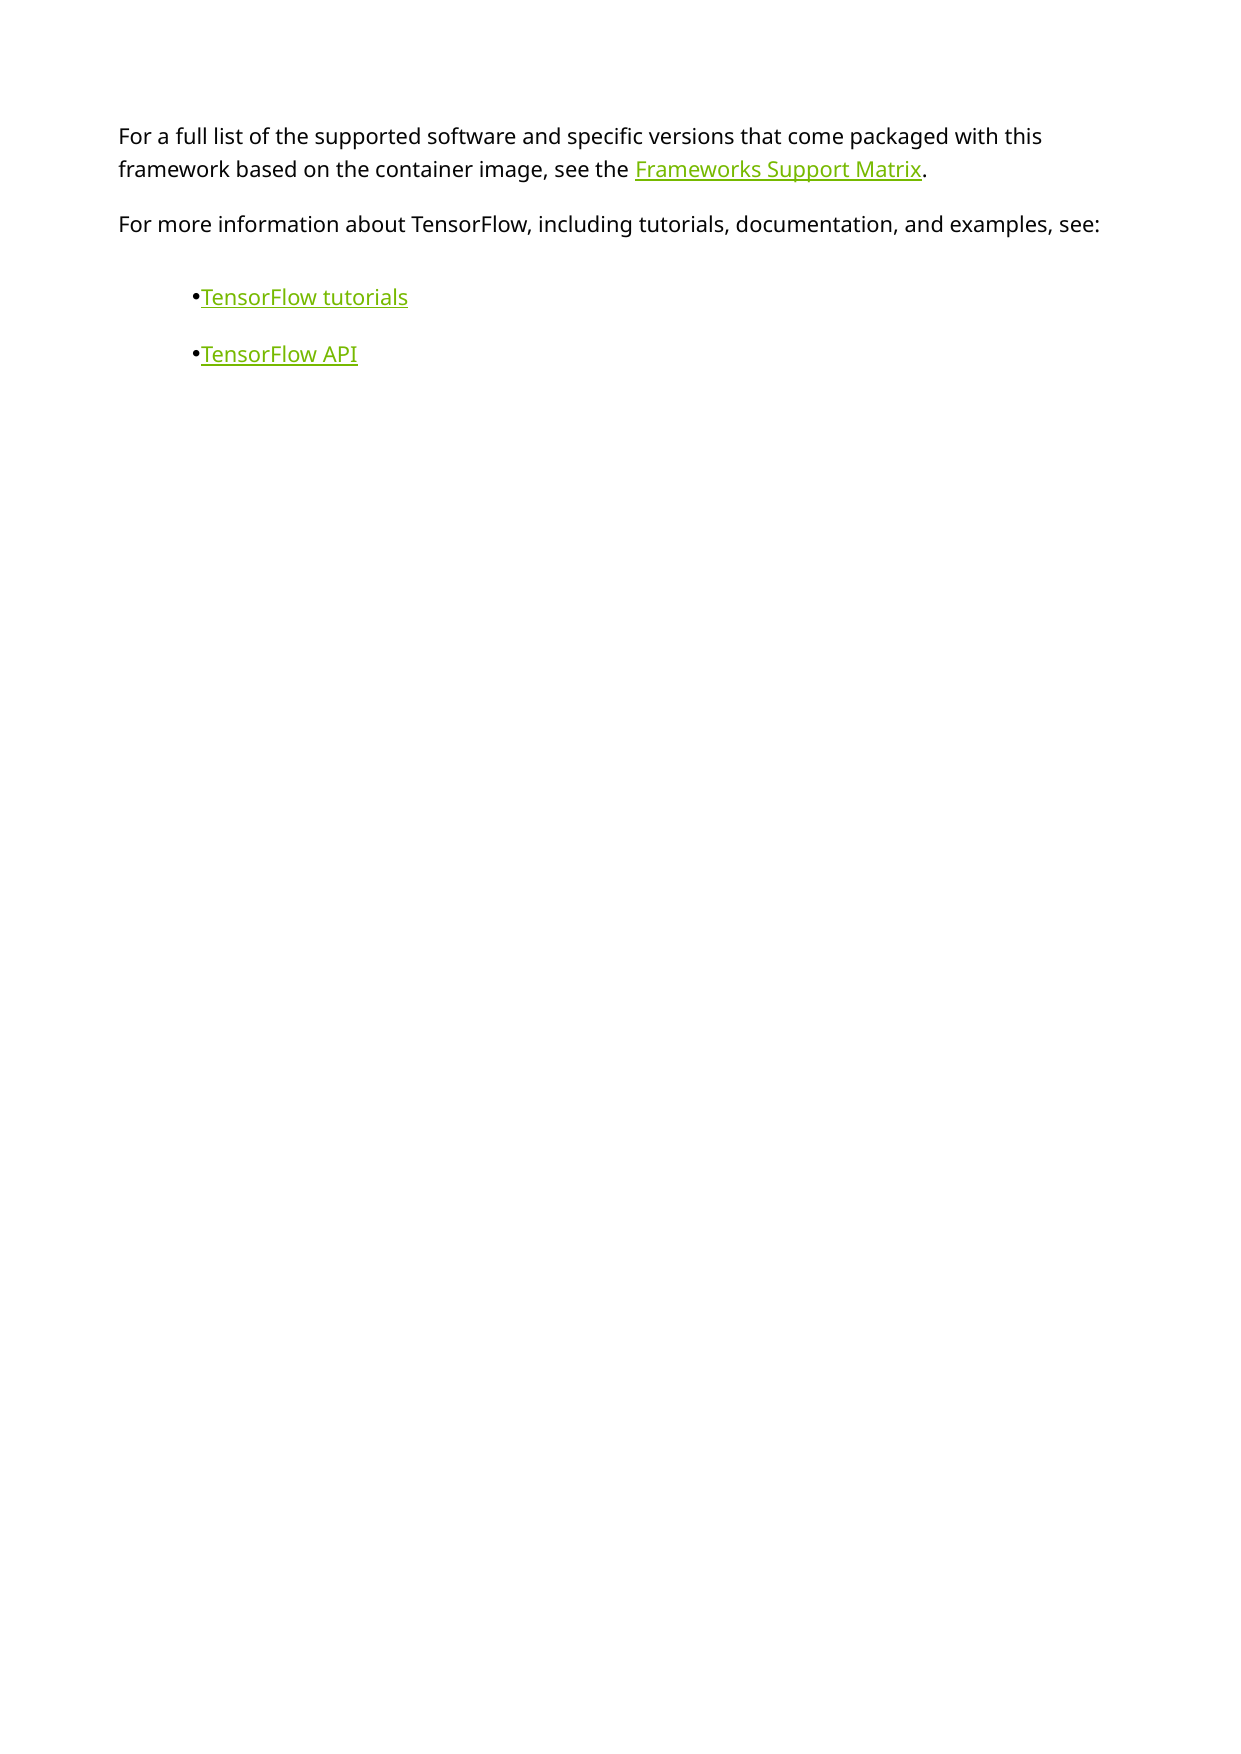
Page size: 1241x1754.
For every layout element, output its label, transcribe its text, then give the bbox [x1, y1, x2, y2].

text For a full list of the supported software and specific versions that come packaged with this framework based on the container image, see the Frameworks Support Matrix. [118, 118, 1122, 184]
list TensorFlow tutorials [118, 278, 1122, 311]
list TensorFlow API [118, 336, 1122, 369]
text For more information about TensorFlow, including tutorials, documentation, and examples, see: [118, 209, 1122, 238]
